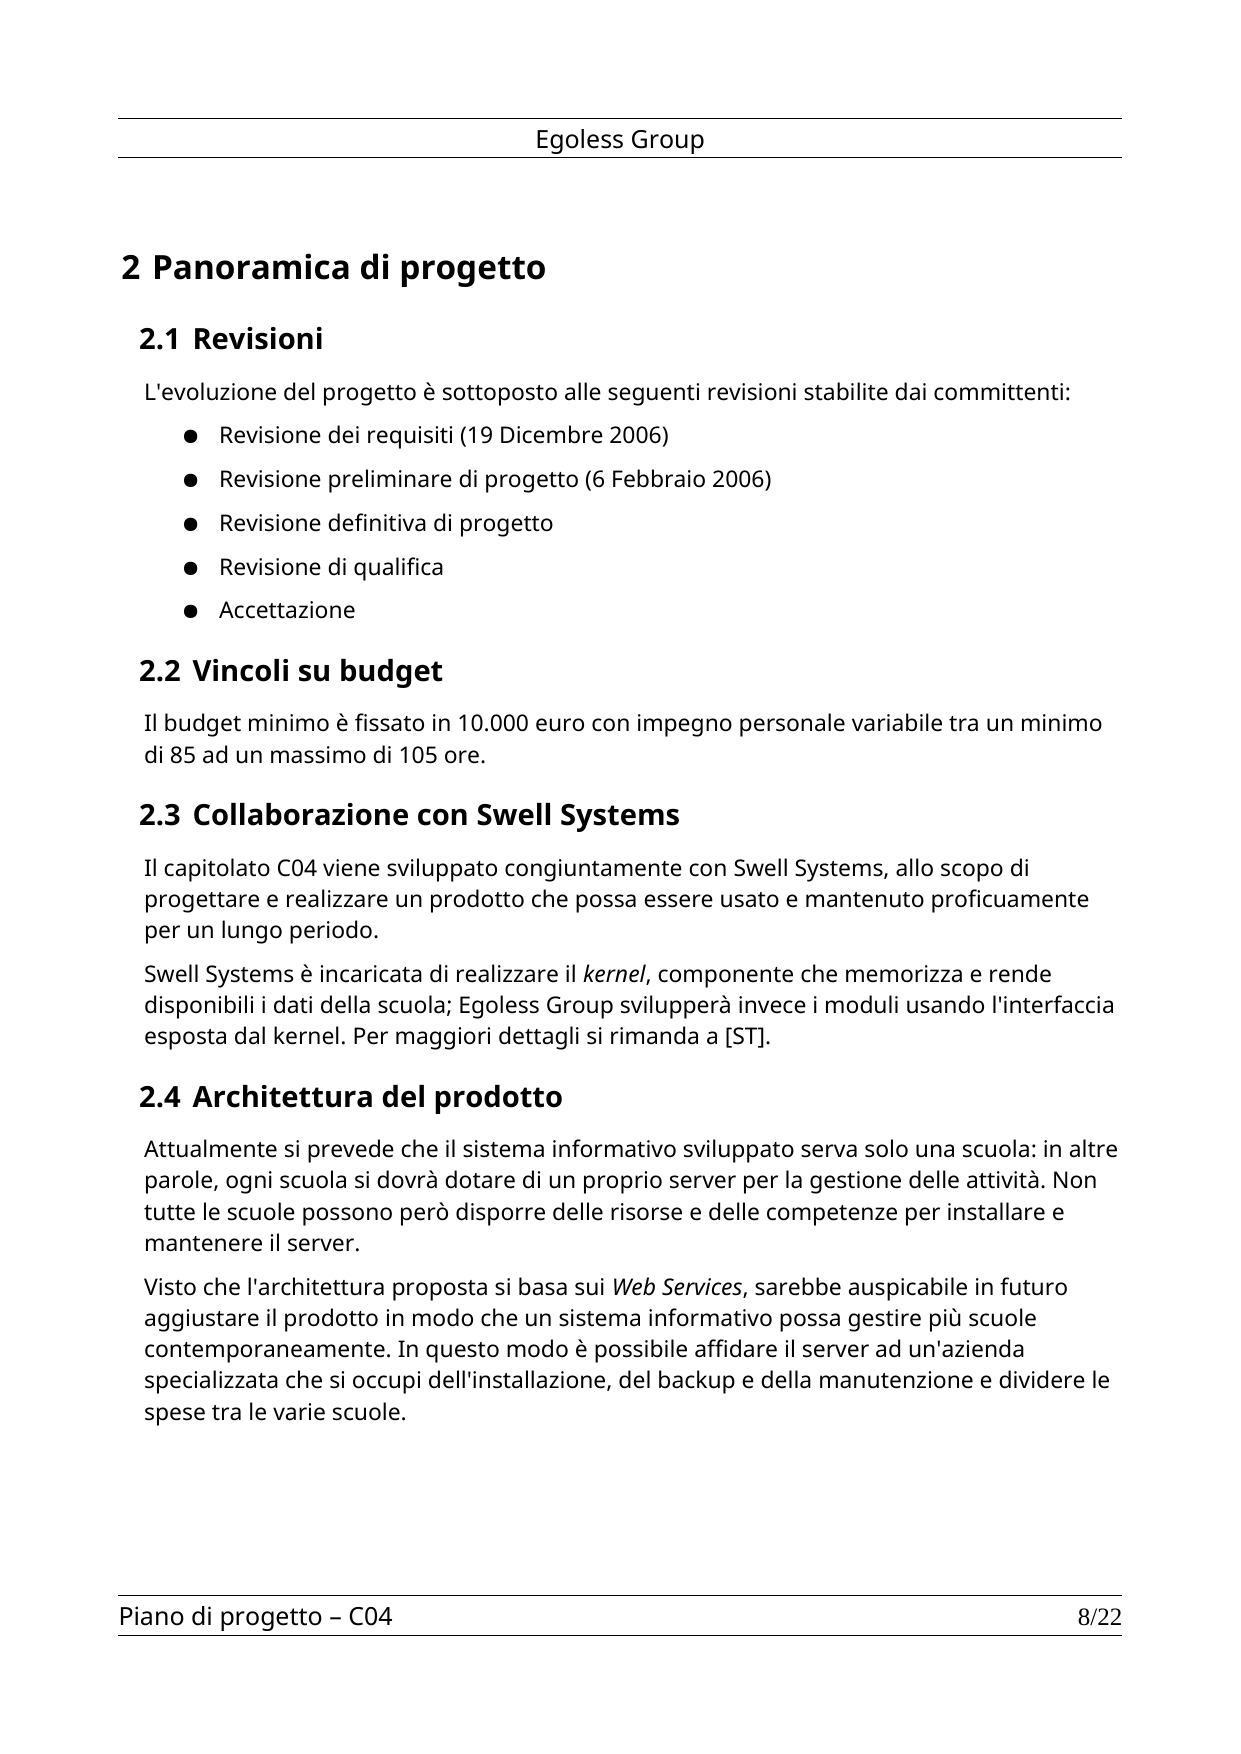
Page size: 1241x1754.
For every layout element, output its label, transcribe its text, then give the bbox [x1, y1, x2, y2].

text Attualmente si prevede che il sistema informativo sviluppato serva solo una scuola: in altre parole, ogni scuola si dovrà dotare di un proprio server per la gestione delle attività. Non tutte le scuole possono però disporre delle risorse e delle competenze per installare e mantenere il server. [144, 1133, 1122, 1258]
text Il budget minimo è fissato in 10.000 euro con impegno personale variabile tra un minimo di 85 ad un massimo di 105 ore. [144, 707, 1122, 770]
subtitle Architettura del prodotto [139, 1076, 1122, 1116]
list Revisione definitiva di progetto [181, 507, 1122, 538]
subtitle Revisioni [139, 318, 1122, 358]
text Il capitolato C04 viene sviluppato congiuntamente con Swell Systems, allo scopo di progettare e realizzare un prodotto che possa essere usato e mantenuto proficuamente per un lungo periodo. [144, 852, 1122, 945]
subtitle Collaborazione con Swell Systems [139, 794, 1122, 834]
list Revisione di qualifica [181, 551, 1122, 582]
list Revisione preliminare di progetto (6 Febbraio 2006) [181, 463, 1122, 494]
text Visto che l'architettura proposta si basa sui Web Services, sarebbe auspicabile in futuro aggiustare il prodotto in modo che un sistema informativo possa gestire più scuole contemporaneamente. In questo modo è possibile affidare il server ad un'azienda specializzata che si occupi dell'installazione, del backup e della manutenzione e dividere le spese tra le varie scuole. [144, 1271, 1122, 1427]
list Revisione dei requisiti (19 Dicembre 2006) [181, 419, 1122, 451]
subtitle Panoramica di progetto [121, 243, 1122, 289]
subtitle Vincoli su budget [139, 650, 1122, 690]
list Accettazione [181, 594, 1122, 626]
text L'evoluzione del progetto è sottoposto alle seguenti revisioni stabilite dai committenti: [144, 376, 1122, 407]
text Swell Systems è incaricata di realizzare il kernel, componente che memorizza e rende disponibili i dati della scuola; Egoless Group svilupperà invece i moduli usando l'interfaccia esposta dal kernel. Per maggiori dettagli si rimanda a [ST]. [144, 958, 1122, 1052]
